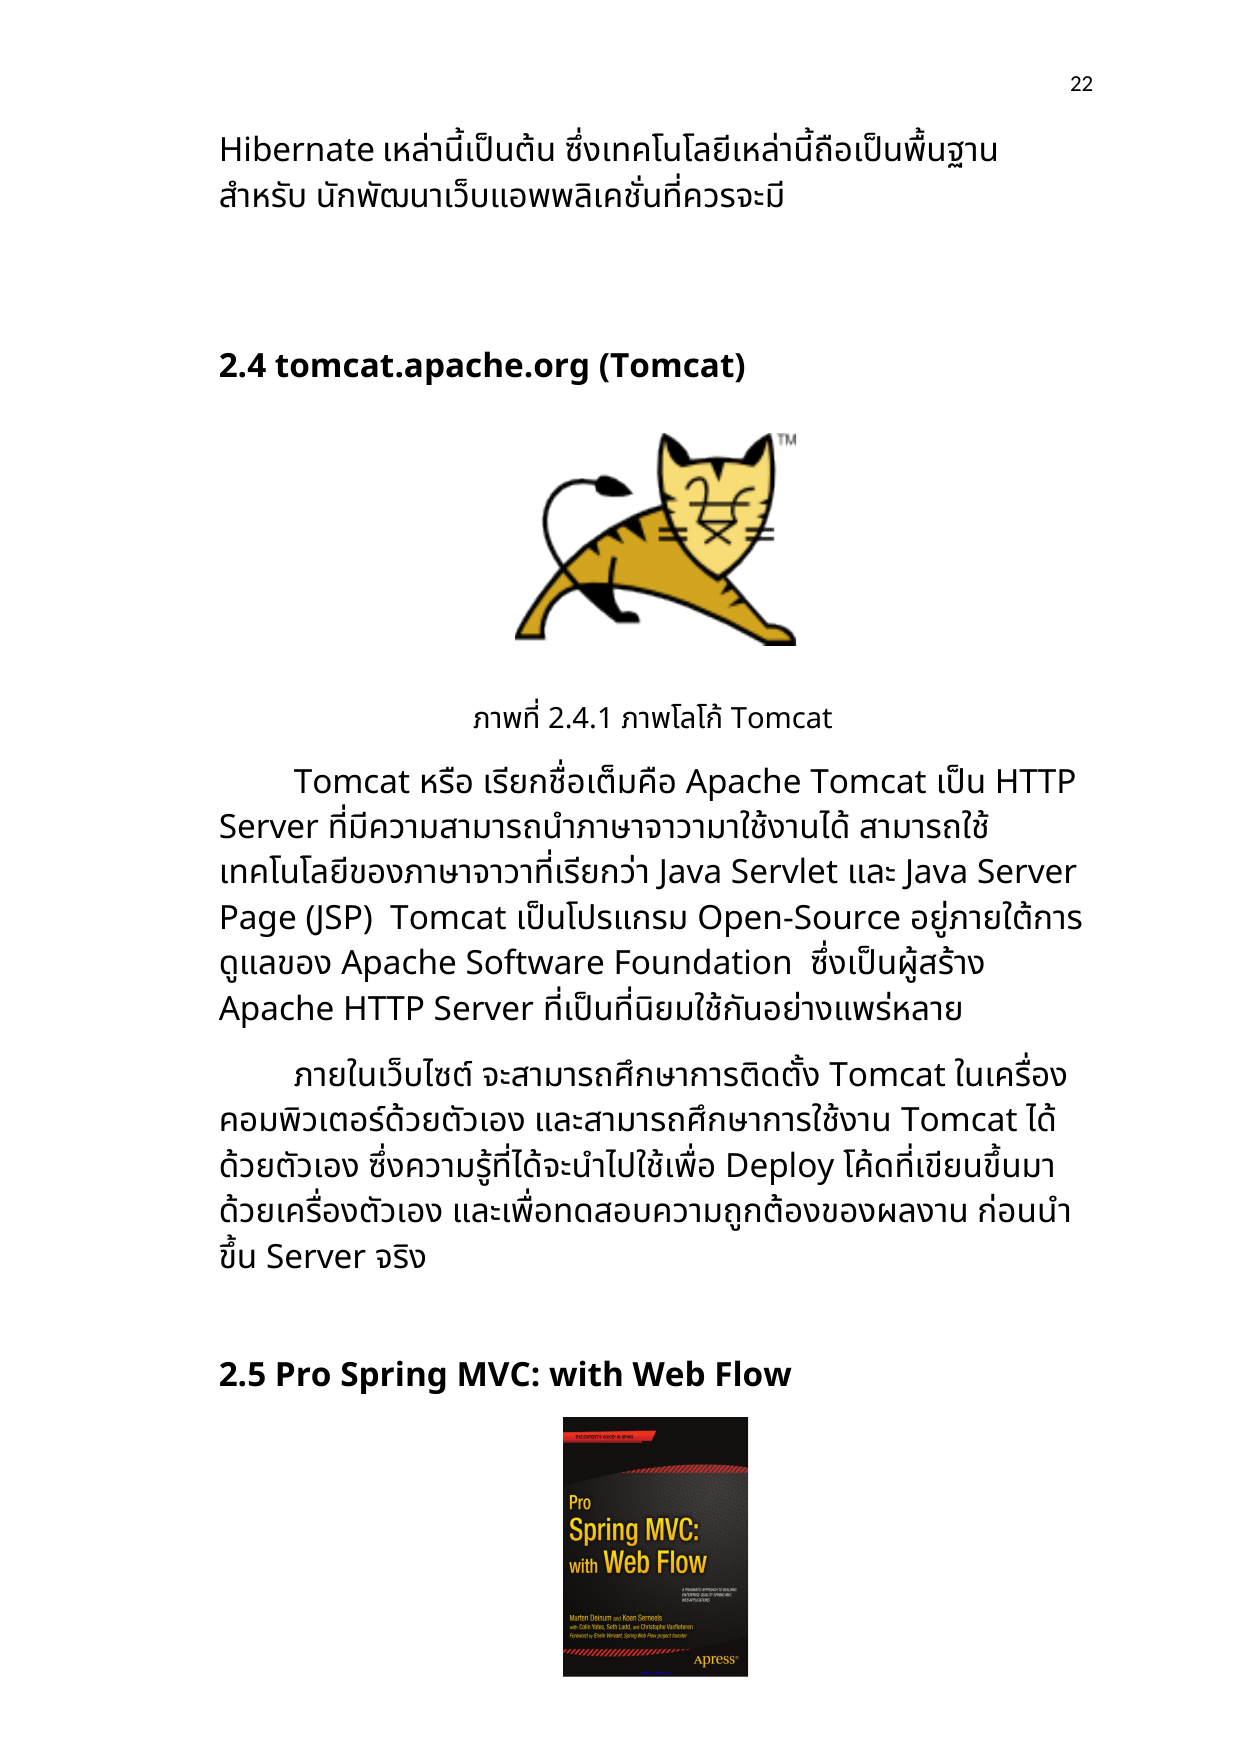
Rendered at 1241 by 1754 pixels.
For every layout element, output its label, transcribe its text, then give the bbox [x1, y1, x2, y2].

picture [515, 433, 797, 646]
text Hibernateเหล่านี้เป็นต้น ซึ่งเทคโนโลยีเหล่านี้ถือเป็นพื้นฐานสำหรับ นักพัฒนาเว็บแอพพลิเคชั่นที่ควรจะมี [218, 126, 1087, 217]
text 2.4 tomcat.apache.org (Tomcat) [218, 342, 1087, 387]
text ภาพที่ 2.4.1 ภาพโลโก้ Tomcat [218, 697, 1087, 737]
text Tomcat หรือ เรียกชื่อเต็มคือ Apache Tomcat เป็น HTTP Server ที่มีความสามารถนำภาษาจาวามาใช้งานได้ สามารถใช้เทคโนโลยีของภาษาจาวาที่เรียกว่า Java Servlet และ Java Server Page (JSP) Tomcat เป็นโปรแกรม Open-Source อยู่ภายใต้การดูแลของ Apache Software Foundation ซึ่งเป็นผู้สร้าง Apache HTTP Server ที่เป็นที่นิยมใช้กันอย่างแพร่หลาย [218, 757, 1087, 1030]
text ภายในเว็บไซต์ จะสามารถศึกษาการติดตั้ง Tomcat ในเครื่องคอมพิวเตอร์ด้วยตัวเอง และสามารถศึกษาการใช้งาน Tomcat ได้ด้วยตัวเอง ซึ่งความรู้ที่ได้จะนำไปใช้เพื่อ Deploy โค้ดที่เขียนขึ้นมาด้วยเครื่องตัวเอง และเพื่อทดสอบความถูกต้องของผลงาน ก่อนนำขึ้น Server จริง [218, 1051, 1087, 1278]
picture [563, 1417, 749, 1677]
text 2.5 Pro Spring MVC: with Web Flow [218, 1351, 1087, 1396]
